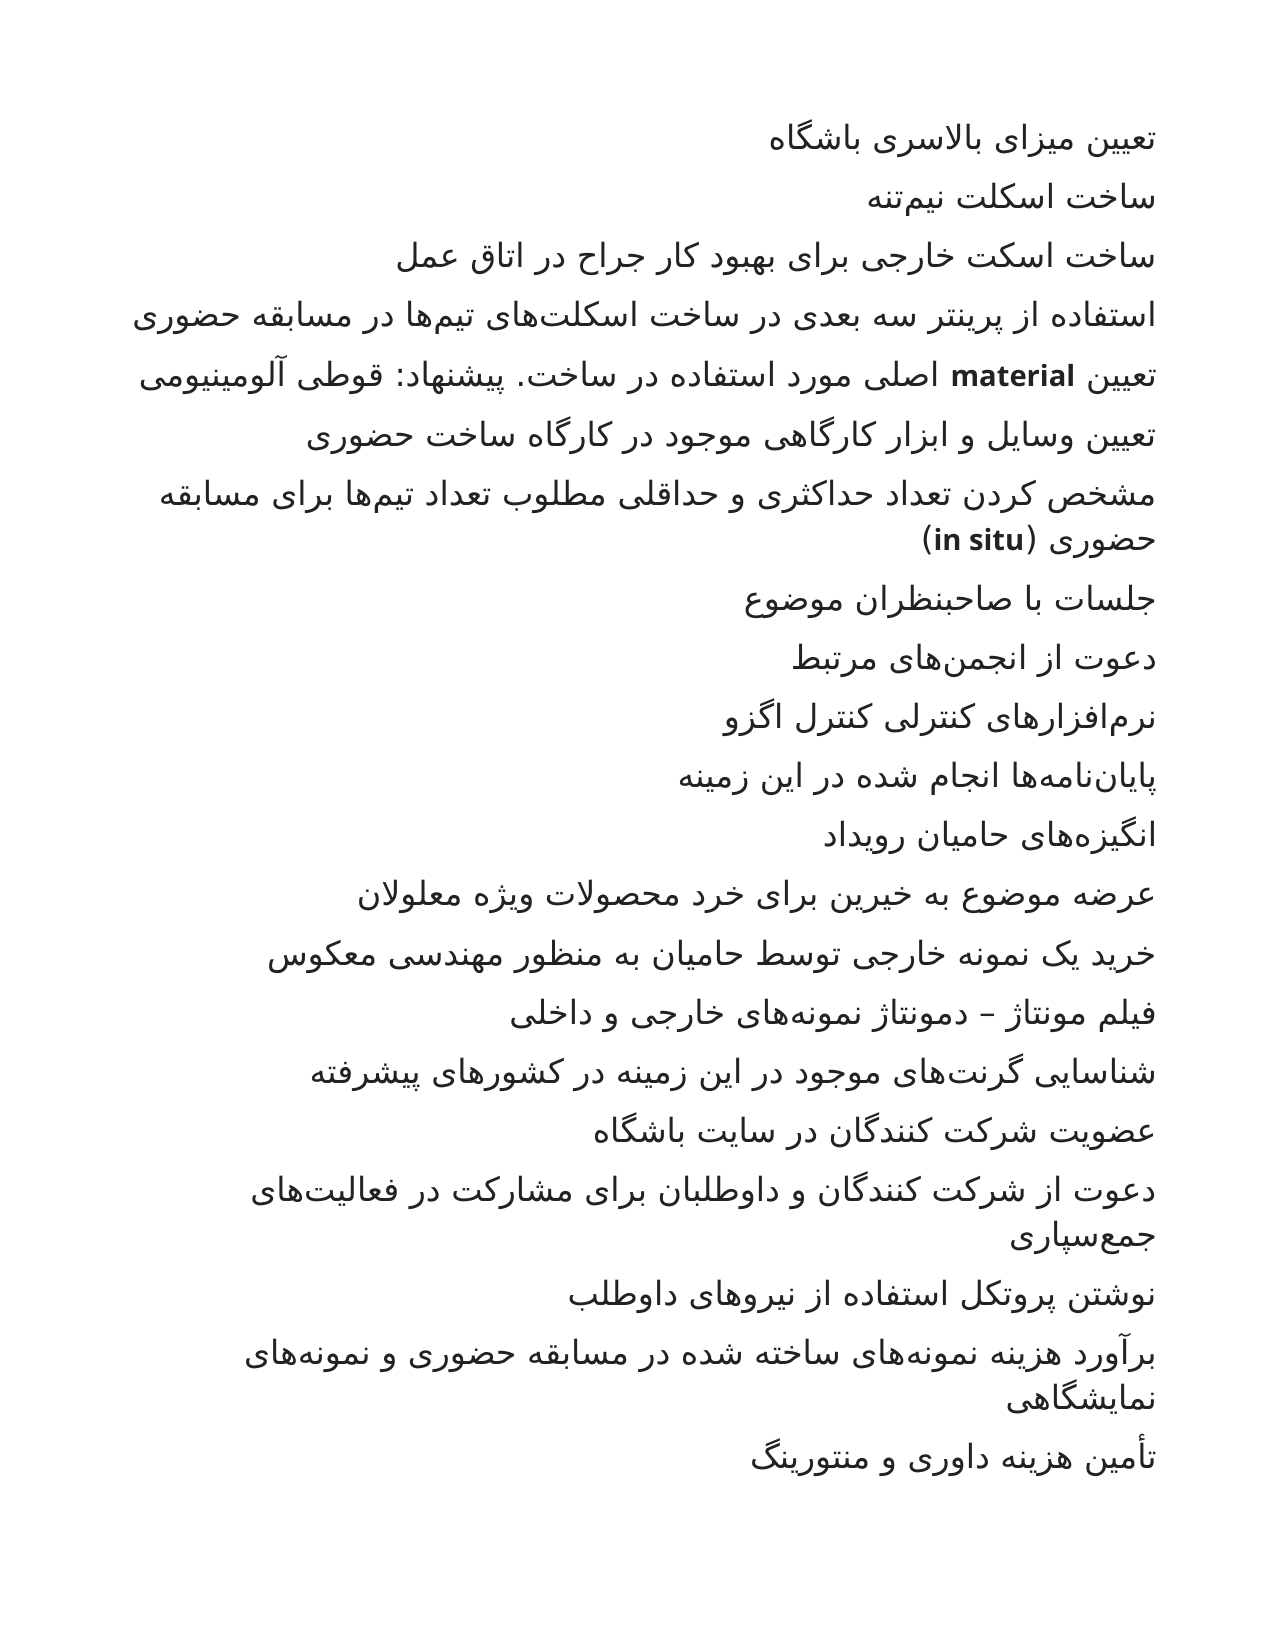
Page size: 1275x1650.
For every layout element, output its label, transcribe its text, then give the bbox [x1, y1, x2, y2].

text فیلم مونتاژ – دمونتاژ نمونه‌های خارجی و داخلی [118, 993, 1157, 1032]
text تأمین هزینه داوری و منتورینگ [118, 1437, 1157, 1476]
text تعیین وسایل و ابزار کارگاهی موجود در کارگاه ساخت حضوری [118, 415, 1157, 454]
text دعوت از شرکت کنندگان و داوطلبان برای مشارکت در فعالیت‌های جمع‌سپاری [118, 1171, 1157, 1254]
text استفاده از پرینتر سه بعدی در ساخت اسکلت‌های تیم‌ها در مسابقه حضوری [118, 296, 1157, 334]
text تعیین material اصلی مورد استفاده در ساخت. پیشنهاد: قوطی آلومینیومی [118, 355, 1157, 394]
text جلسات با صاحبنظران موضوع [118, 579, 1157, 618]
text تعیین میزای بالاسری باشگاه [118, 118, 1157, 157]
text ساخت اسکت خارجی برای بهبود کار جراح در اتاق عمل [118, 236, 1157, 275]
text مشخص کردن تعداد حداکثری و حداقلی مطلوب تعداد تیم‌ها برای مسابقه حضوری (in situ) [118, 474, 1157, 558]
text دعوت از انجمن‌های مرتبط [118, 638, 1157, 677]
text شناسایی گرنت‌های موجود در این زمینه در کشورهای پیشرفته [118, 1052, 1157, 1091]
text ساخت اسکلت نیم‌تنه [118, 177, 1157, 216]
text نوشتن پروتکل استفاده از نیروهای داوطلب [118, 1274, 1157, 1313]
text عرضه موضوع به خیرین برای خرد محصولات ویژه معلولان [118, 875, 1157, 914]
text نرم‌افزارهای کنترلی کنترل اگزو [118, 697, 1157, 736]
text برآورد هزینه نمونه‌های ساخته شده در مسابقه حضوری و نمونه‌های نمایشگاهی [118, 1333, 1157, 1417]
text عضویت شرکت کنندگان در سایت باشگاه [118, 1111, 1157, 1150]
text انگیزه‌های حامیان رویداد [118, 816, 1157, 854]
text پایان‌نامه‌ها انجام شده در این زمینه [118, 756, 1157, 795]
text خرید یک نمونه خارجی توسط حامیان به منظور مهندسی معکوس [118, 934, 1157, 973]
